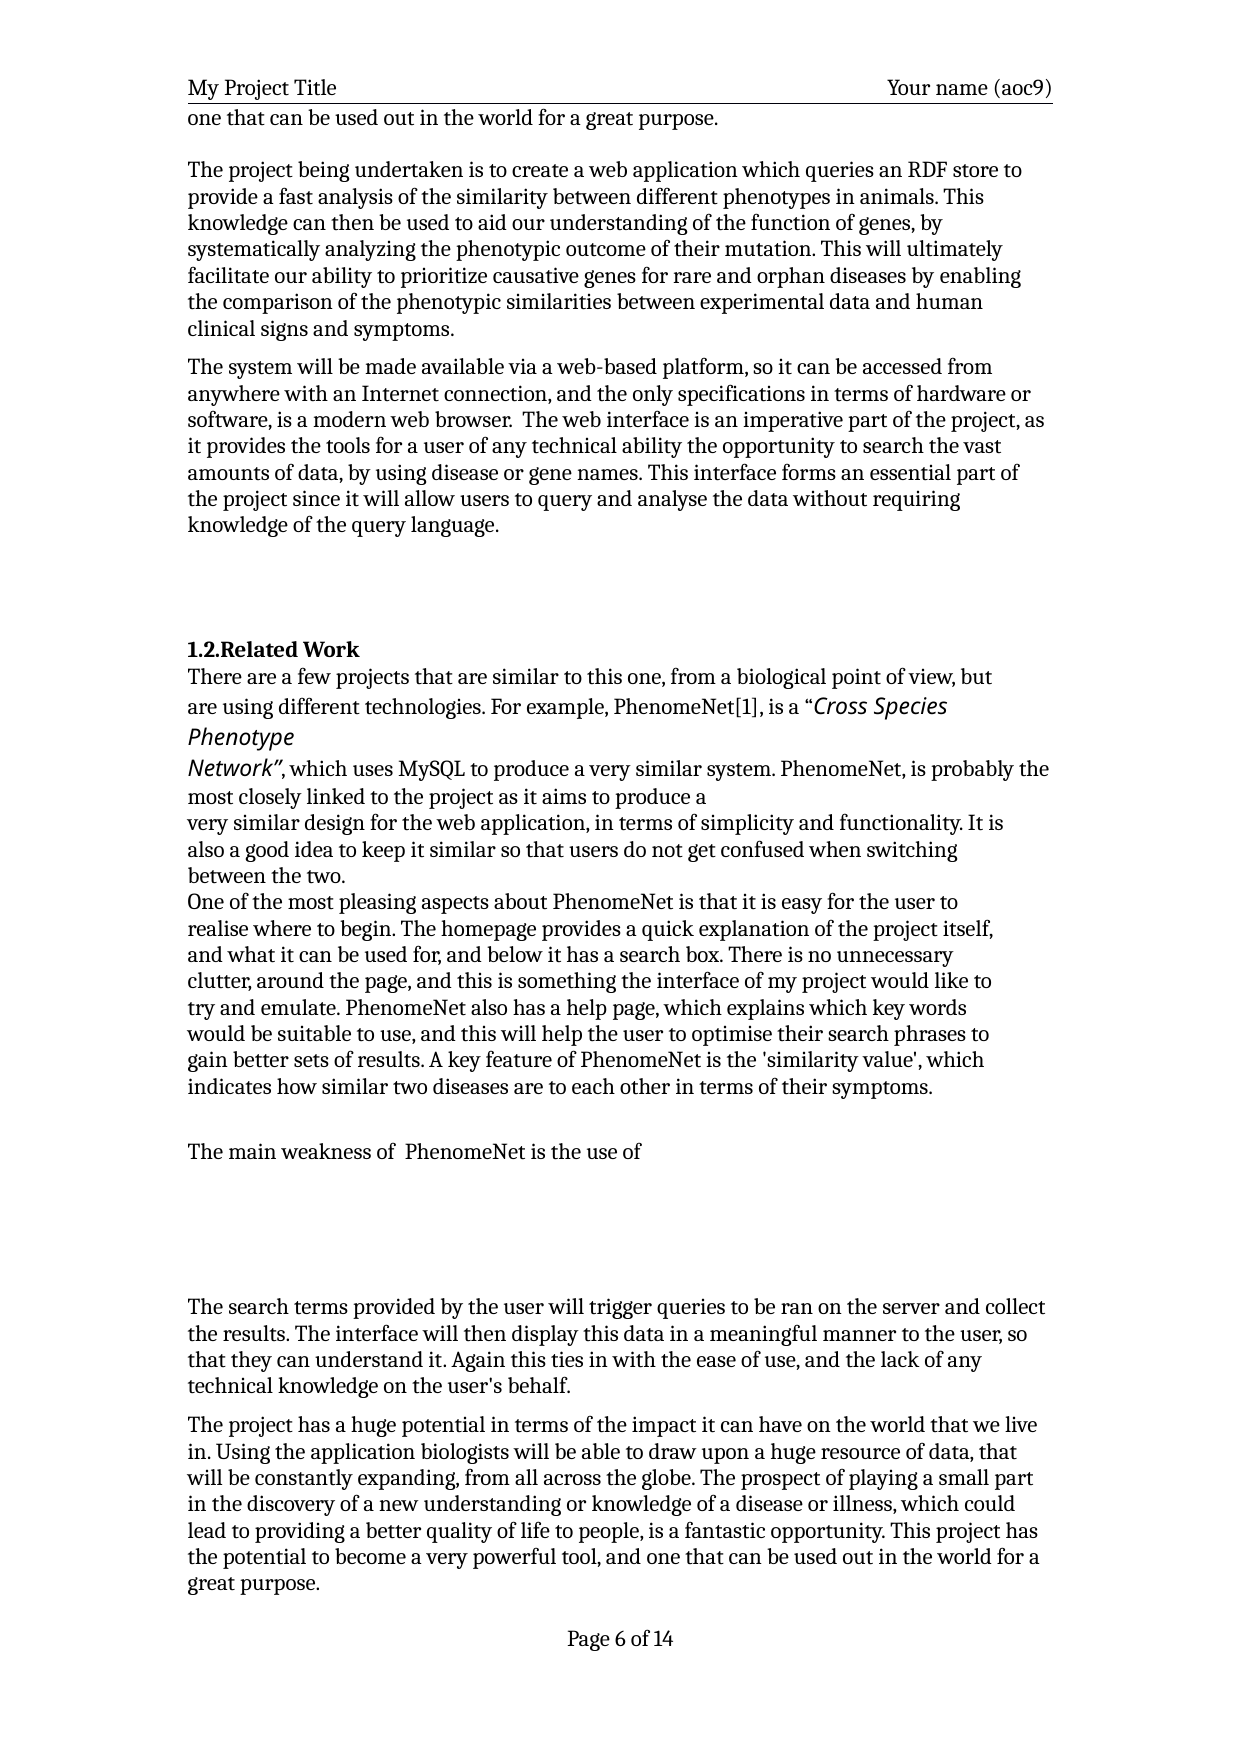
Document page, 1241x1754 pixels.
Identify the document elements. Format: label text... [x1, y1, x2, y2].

text The search terms provided by the user will trigger queries to be ran on the server and collect the results. The interface will then display this data in a meaningful manner to the user, so that they can understand it. Again this ties in with the ease of use, and the lack of any technical knowledge on the user's behalf. [187, 1294, 1053, 1399]
text The project has a huge potential in terms of the impact it can have on the world that we live in. Using the application biologists will be able to draw upon a huge resource of data, that will be constantly expanding, from all across the globe. The prospect of playing a small part in the discovery of a new understanding or knowledge of a disease or illness, which could lead to providing a better quality of life to people, is a fantastic opportunity. This project has the potential to become a very powerful tool, and one that can be used out in the world for a great purpose. [187, 1412, 1053, 1597]
text realise where to begin. The homepage provides a quick explanation of the project itself, [187, 915, 1053, 942]
text also a good idea to keep it similar so that users do not get confused when switching [187, 836, 1053, 863]
text try and emulate. PhenomeNet also has a help page, which explains which key words [187, 994, 1053, 1021]
text between the two. [187, 863, 1053, 889]
text The project being undertaken is to create a web application which queries an RDF store to provide a fast analysis of the similarity between different phenotypes in animals. This knowledge can then be used to aid our understanding of the function of genes, by systematically analyzing the phenotypic outcome of their mutation. This will ultimately facilitate our ability to prioritize causative genes for rare and orphan diseases by enabling the comparison of the phenotypic similarities between experimental data and human clinical signs and symptoms. [187, 157, 1053, 342]
text very similar design for the web application, in terms of simplicity and functionality. It is [187, 810, 1053, 836]
text clutter, around the page, and this is something the interface of my project would like to [187, 968, 1053, 994]
text One of the most pleasing aspects about PhenomeNet is that it is easy for the user to [187, 889, 1053, 915]
subtitle Related Work [187, 637, 1053, 663]
text are using different technologies. For example, PhenomeNet[1], is a “Cross Species Phenotype [187, 690, 1053, 752]
text and what it can be used for, and below it has a search box. There is no unnecessary [187, 942, 1053, 968]
text The main weakness of PhenomeNet is the use of [187, 1139, 1053, 1165]
text The system will be made available via a web-based platform, so it can be accessed from anywhere with an Internet connection, and the only specifications in terms of hardware or software, is a modern web browser. The web interface is an imperative part of the project, as it provides the tools for a user of any technical ability the opportunity to search the vast amounts of data, by using disease or gene names. This interface forms an essential part of the project since it will allow users to query and analyse the data without requiring knowledge of the query language. [187, 354, 1053, 539]
text one that can be used out in the world for a great purpose. [187, 104, 1053, 131]
text gain better sets of results. A key feature of PhenomeNet is the 'similarity value', which indicates how similar two diseases are to each other in terms of their symptoms. [187, 1047, 1053, 1100]
text Network”, which uses MySQL to produce a very similar system. PhenomeNet, is probably the most closely linked to the project as it aims to produce a [187, 752, 1053, 810]
text There are a few projects that are similar to this one, from a biological point of view, but [187, 663, 1053, 690]
text would be suitable to use, and this will help the user to optimise their search phrases to [187, 1021, 1053, 1047]
